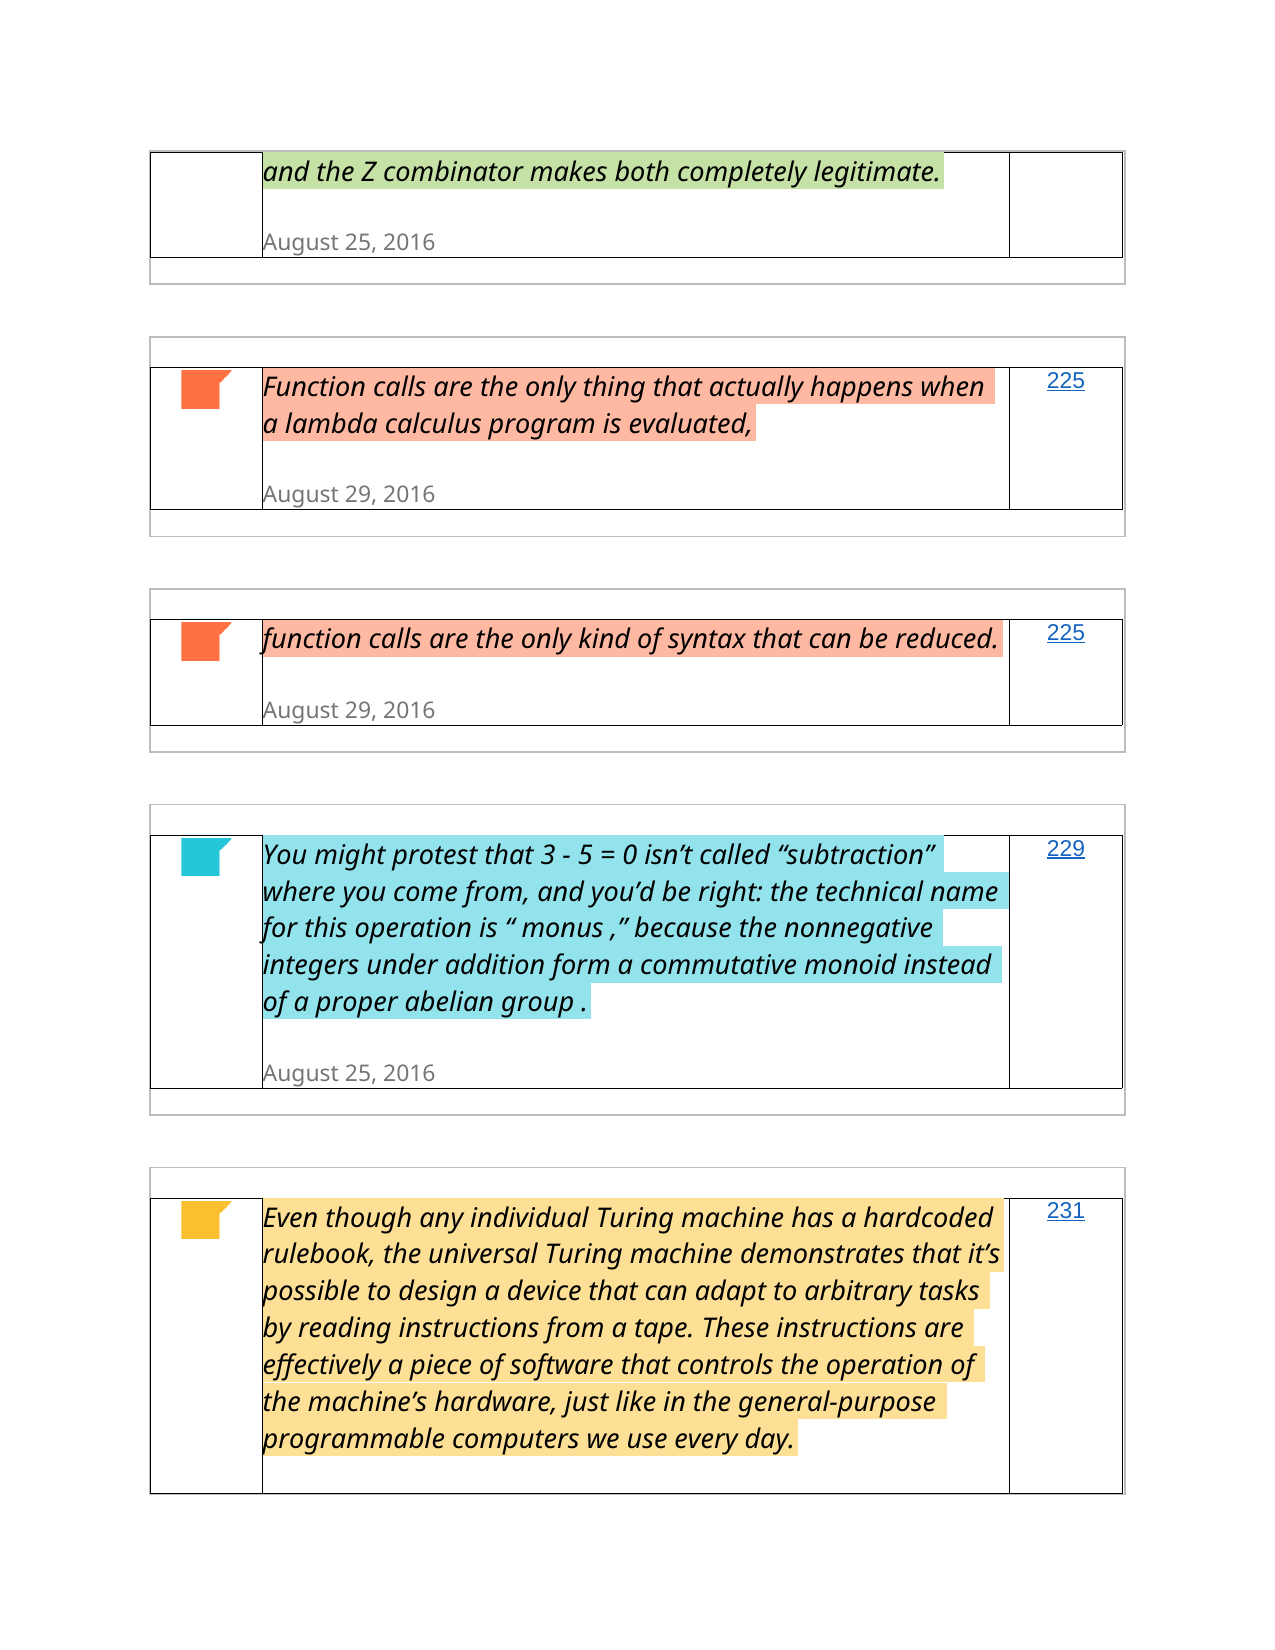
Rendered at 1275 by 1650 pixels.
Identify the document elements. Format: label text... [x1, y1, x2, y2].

table_header [151, 1199, 262, 1493]
table_header [151, 368, 262, 509]
table_header [151, 338, 1124, 536]
table_header 231 [1010, 1199, 1122, 1493]
table_header [1010, 153, 1122, 257]
table_header You might protest that 3 - 5 = 0 isn’t called “subtraction” where you come from, and you’d be right: the technical name for this operation is “ monus ,” because the nonnegative integers under addition form a commutative monoid instead of a proper abelian group . August 25, 2016 [263, 836, 1009, 1088]
table_header [151, 805, 1124, 1114]
picture [181, 1201, 232, 1239]
picture [181, 838, 232, 876]
table_header [151, 152, 1124, 283]
picture [181, 622, 232, 661]
table_header [151, 620, 262, 725]
table_header [151, 836, 262, 1088]
picture [181, 370, 232, 409]
table_header [151, 153, 262, 257]
table_header [151, 590, 1124, 751]
table_header 225 [1010, 620, 1122, 725]
table_header function calls are the only kind of syntax that can be reduced. August 29, 2016 [263, 620, 1009, 725]
table_header [151, 1168, 1124, 1494]
table_header 229 [1010, 836, 1122, 1088]
table_header and the Z combinator makes both completely legitimate. August 25, 2016 [263, 153, 1009, 257]
table_header Function calls are the only thing that actually happens when a lambda calculus program is evaluated, August 29, 2016 [263, 368, 1009, 509]
table_header 225 [1010, 368, 1122, 509]
table_header Even though any individual Turing machine has a hardcoded rulebook, the universal Turing machine demonstrates that it’s possible to design a device that can adapt to arbitrary tasks by reading instructions from a tape. These instructions are effectively a piece of software that controls the operation of the machine’s hardware, just like in the general-purpose programmable computers we use every day. [263, 1199, 1009, 1493]
